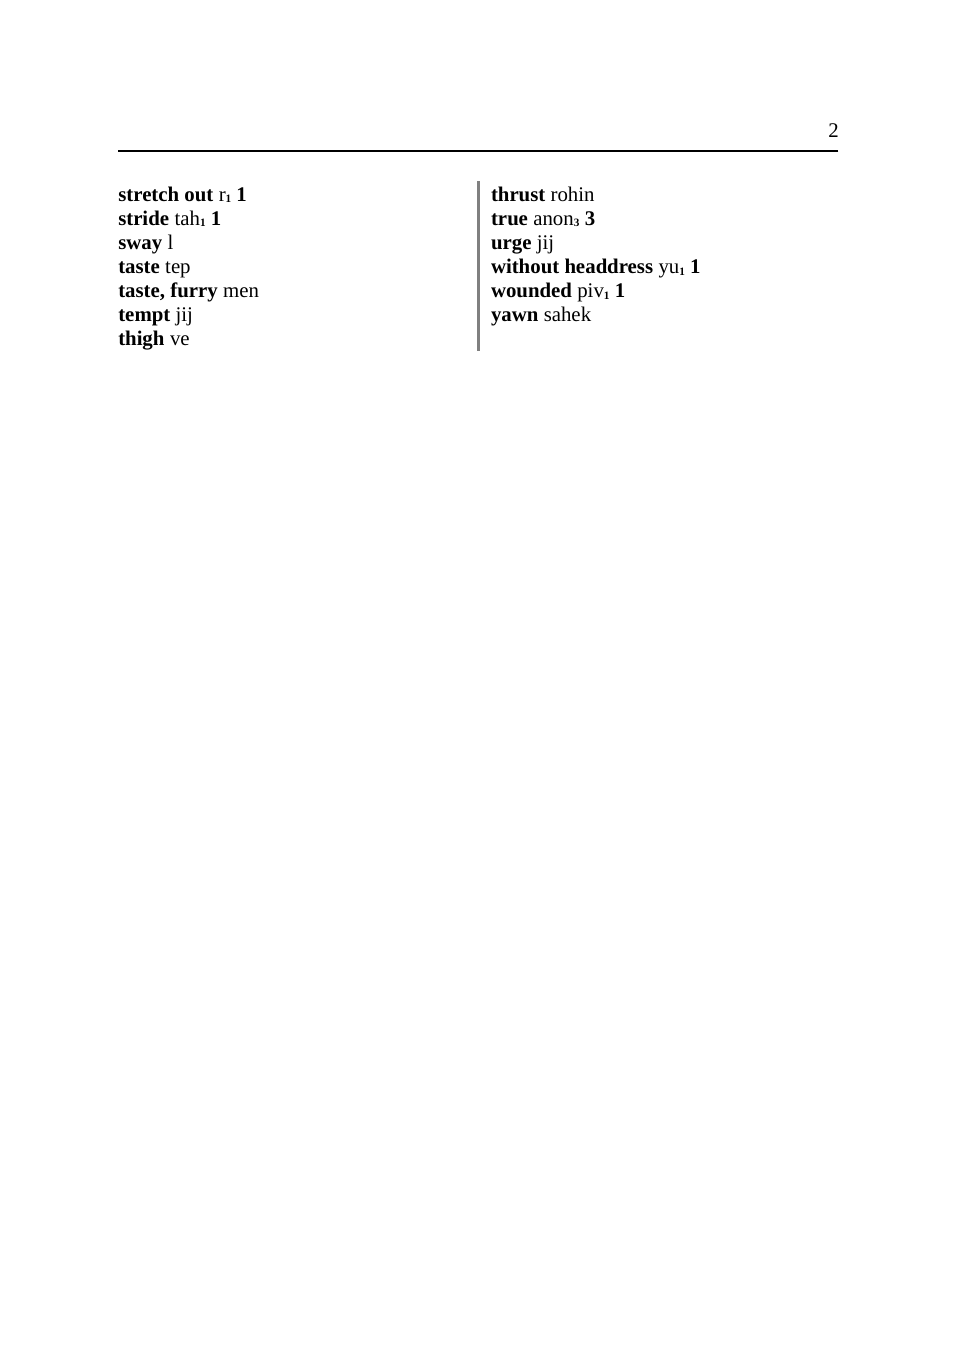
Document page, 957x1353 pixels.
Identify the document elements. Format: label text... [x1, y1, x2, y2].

text thrust rohin [491, 181, 838, 206]
text tempt jij [118, 302, 466, 326]
text taste tep [118, 254, 466, 278]
text thigh ve [118, 326, 466, 350]
text true anon3 3 [491, 206, 838, 229]
text stretch out r1 1 [118, 181, 466, 206]
text wounded piv1 1 [491, 278, 838, 302]
text without headdress yu1 1 [491, 254, 838, 278]
text sway l [118, 229, 466, 254]
text stride tah1 1 [118, 206, 466, 229]
text yawn sahek [491, 302, 838, 326]
text taste, furry men [118, 278, 466, 302]
text urge jij [491, 229, 838, 254]
